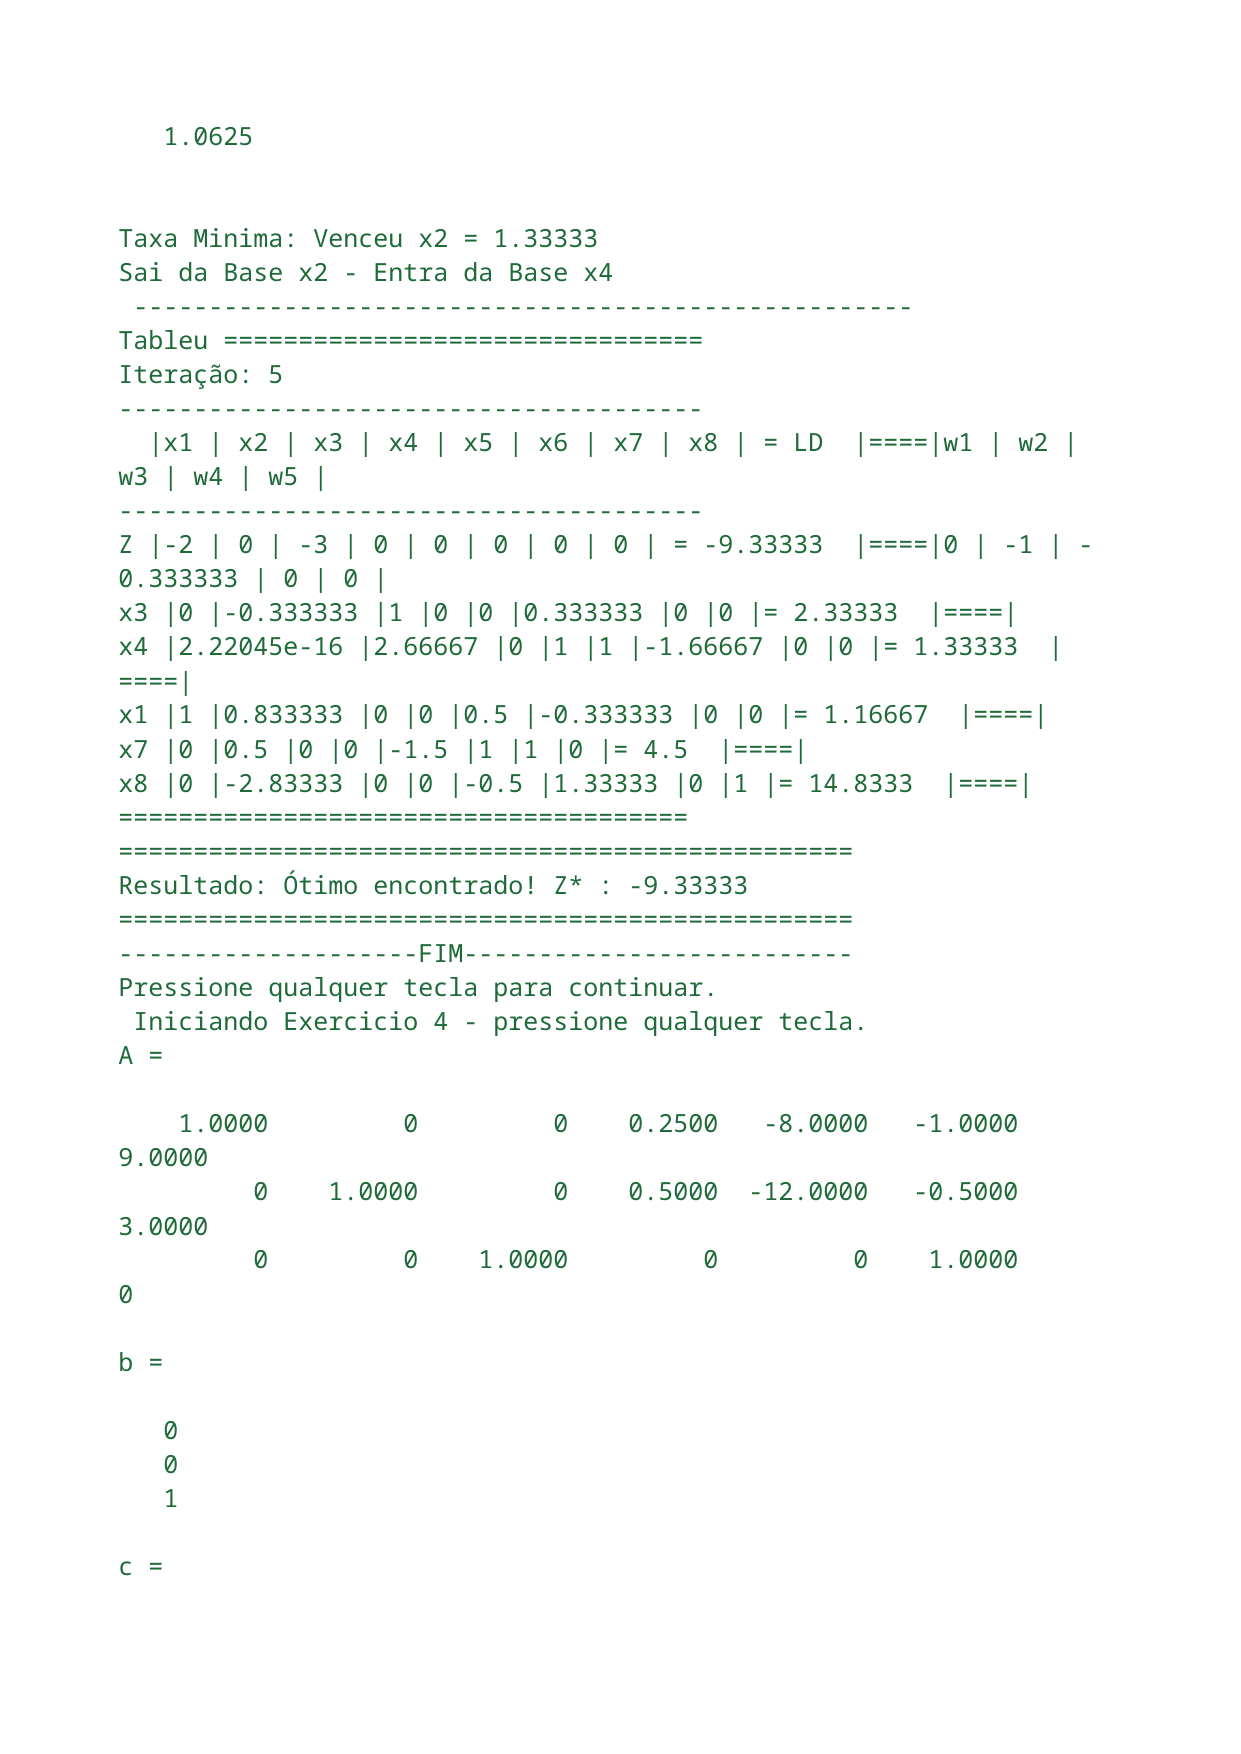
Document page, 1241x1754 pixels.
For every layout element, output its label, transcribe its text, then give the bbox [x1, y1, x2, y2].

text ====================================== [118, 799, 1122, 833]
text x7 |0 |0.5 |0 |0 |-1.5 |1 |1 |0 |= 4.5 |====| [118, 731, 1122, 765]
text Z |-2 | 0 | -3 | 0 | 0 | 0 | 0 | 0 | = -9.33333 |====|0 | -1 | -0.333333 | 0 | 0 | [118, 527, 1122, 595]
text 1.0000 0 0 0.2500 -8.0000 -1.0000 9.0000 [118, 1106, 1122, 1174]
text x1 |1 |0.833333 |0 |0 |0.5 |-0.333333 |0 |0 |= 1.16667 |====| [118, 697, 1122, 731]
text 0 1.0000 0 0.5000 -12.0000 -0.5000 3.0000 [118, 1174, 1122, 1242]
text ================================================= [118, 902, 1122, 936]
text --------------------FIM-------------------------- [118, 936, 1122, 970]
text A = [118, 1038, 1122, 1072]
text 0 0 1.0000 0 0 1.0000 0 [118, 1242, 1122, 1310]
text 0 [118, 1412, 1122, 1447]
text Iteração: 5 [118, 357, 1122, 391]
text b = [118, 1344, 1122, 1378]
text c = [118, 1549, 1122, 1583]
text ================================================= [118, 833, 1122, 867]
text --------------------------------------- [118, 493, 1122, 527]
text x3 |0 |-0.333333 |1 |0 |0 |0.333333 |0 |0 |= 2.33333 |====| [118, 595, 1122, 629]
text x4 |2.22045e-16 |2.66667 |0 |1 |1 |-1.66667 |0 |0 |= 1.33333 |====| [118, 629, 1122, 697]
text ---------------------------------------------------- [118, 288, 1122, 322]
text 1.0625 [118, 118, 1122, 152]
text 0 [118, 1447, 1122, 1481]
text Pressione qualquer tecla para continuar. [118, 970, 1122, 1004]
text 1 [118, 1481, 1122, 1515]
text x8 |0 |-2.83333 |0 |0 |-0.5 |1.33333 |0 |1 |= 14.8333 |====| [118, 765, 1122, 799]
text Sai da Base x2 - Entra da Base x4 [118, 254, 1122, 288]
text Iniciando Exercicio 4 - pressione qualquer tecla. [118, 1004, 1122, 1038]
text Tableu ================================ [118, 322, 1122, 357]
text Resultado: Ótimo encontrado! Z* : -9.33333 [118, 867, 1122, 902]
text |x1 | x2 | x3 | x4 | x5 | x6 | x7 | x8 | = LD |====|w1 | w2 | w3 | w4 | w5 | [118, 425, 1122, 493]
text Taxa Minima: Venceu x2 = 1.33333 [118, 220, 1122, 254]
text --------------------------------------- [118, 391, 1122, 425]
